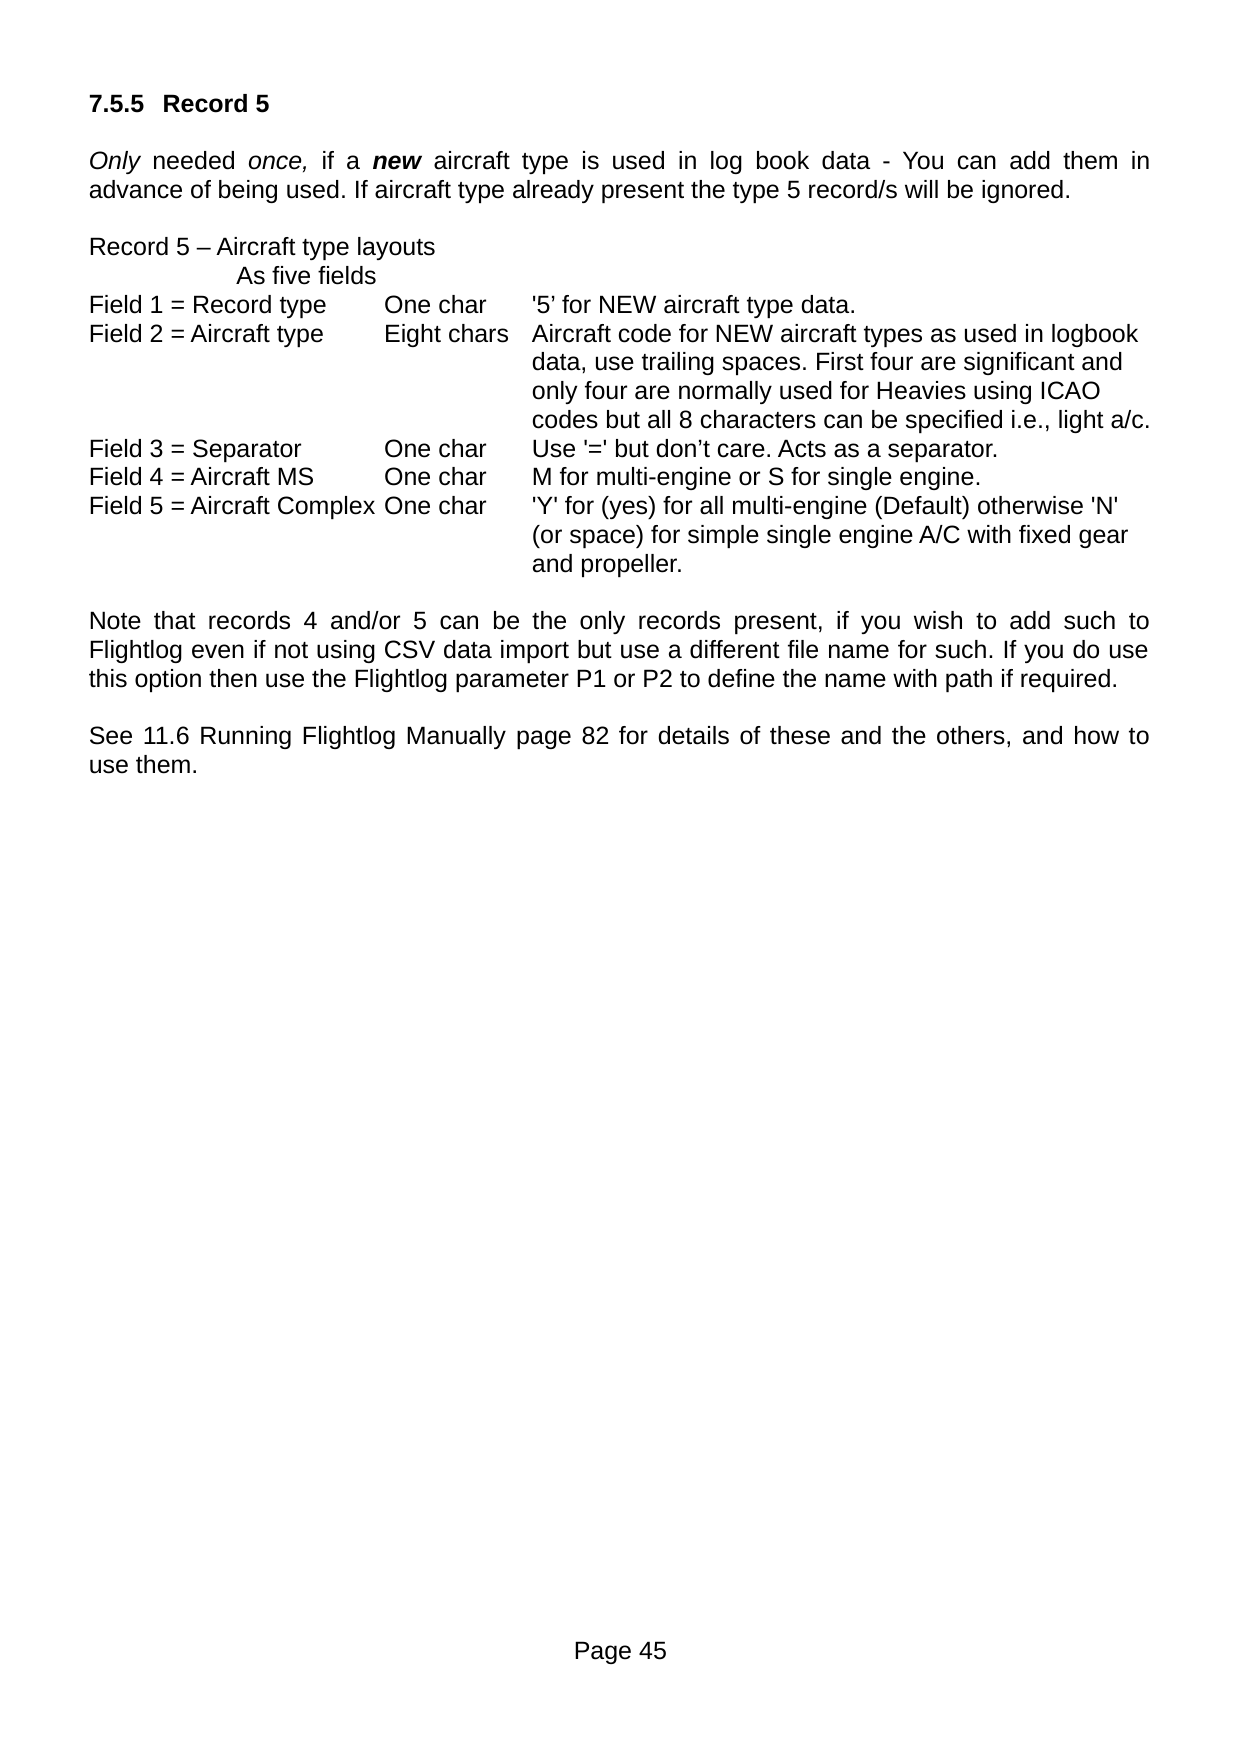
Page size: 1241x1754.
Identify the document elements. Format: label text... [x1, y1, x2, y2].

text As five fields [88, 261, 1152, 290]
text Field 4 = Aircraft MS One char M for multi-engine or S for single engine. [88, 462, 1152, 491]
subtitle Record 5 [88, 88, 1152, 117]
text only four are normally used for Heavies using ICAO [88, 376, 1152, 405]
text Field 3 = Separator One char Use '=' but don’t care. Acts as a separator. [88, 433, 1152, 462]
text Record 5 – Aircraft type layouts [88, 232, 1152, 261]
text data, use trailing spaces. First four are significant and [88, 347, 1152, 376]
text Field 5 = Aircraft Complex One char 'Y' for (yes) for all multi-engine (Default) otherwise 'N' [88, 491, 1152, 520]
text (or space) for simple single engine A/C with fixed gear [88, 520, 1152, 548]
text Only needed once, if a new aircraft type is used in log book data - You can add them in advance of being used. If aircraft type already present the type 5 record/s will be ignored. [88, 146, 1152, 203]
text codes but all 8 characters can be specified i.e., light a/c. [88, 405, 1152, 433]
text and propeller. [88, 548, 1152, 577]
text Note that records 4 and/or 5 can be the only records present, if you wish to add such to Flightlog even if not using CSV data import but use a different file name for such. If you do use this option then use the Flightlog parameter P1 or P2 to define the name with path if required. [88, 606, 1152, 692]
text See 11.6 Running Flightlog Manually page 82 for details of these and the others, and how to use them. [88, 721, 1152, 778]
text Field 2 = Aircraft type Eight chars Aircraft code for NEW aircraft types as used in logbook [88, 318, 1152, 347]
text Field 1 = Record type One char '5’ for NEW aircraft type data. [88, 290, 1152, 318]
